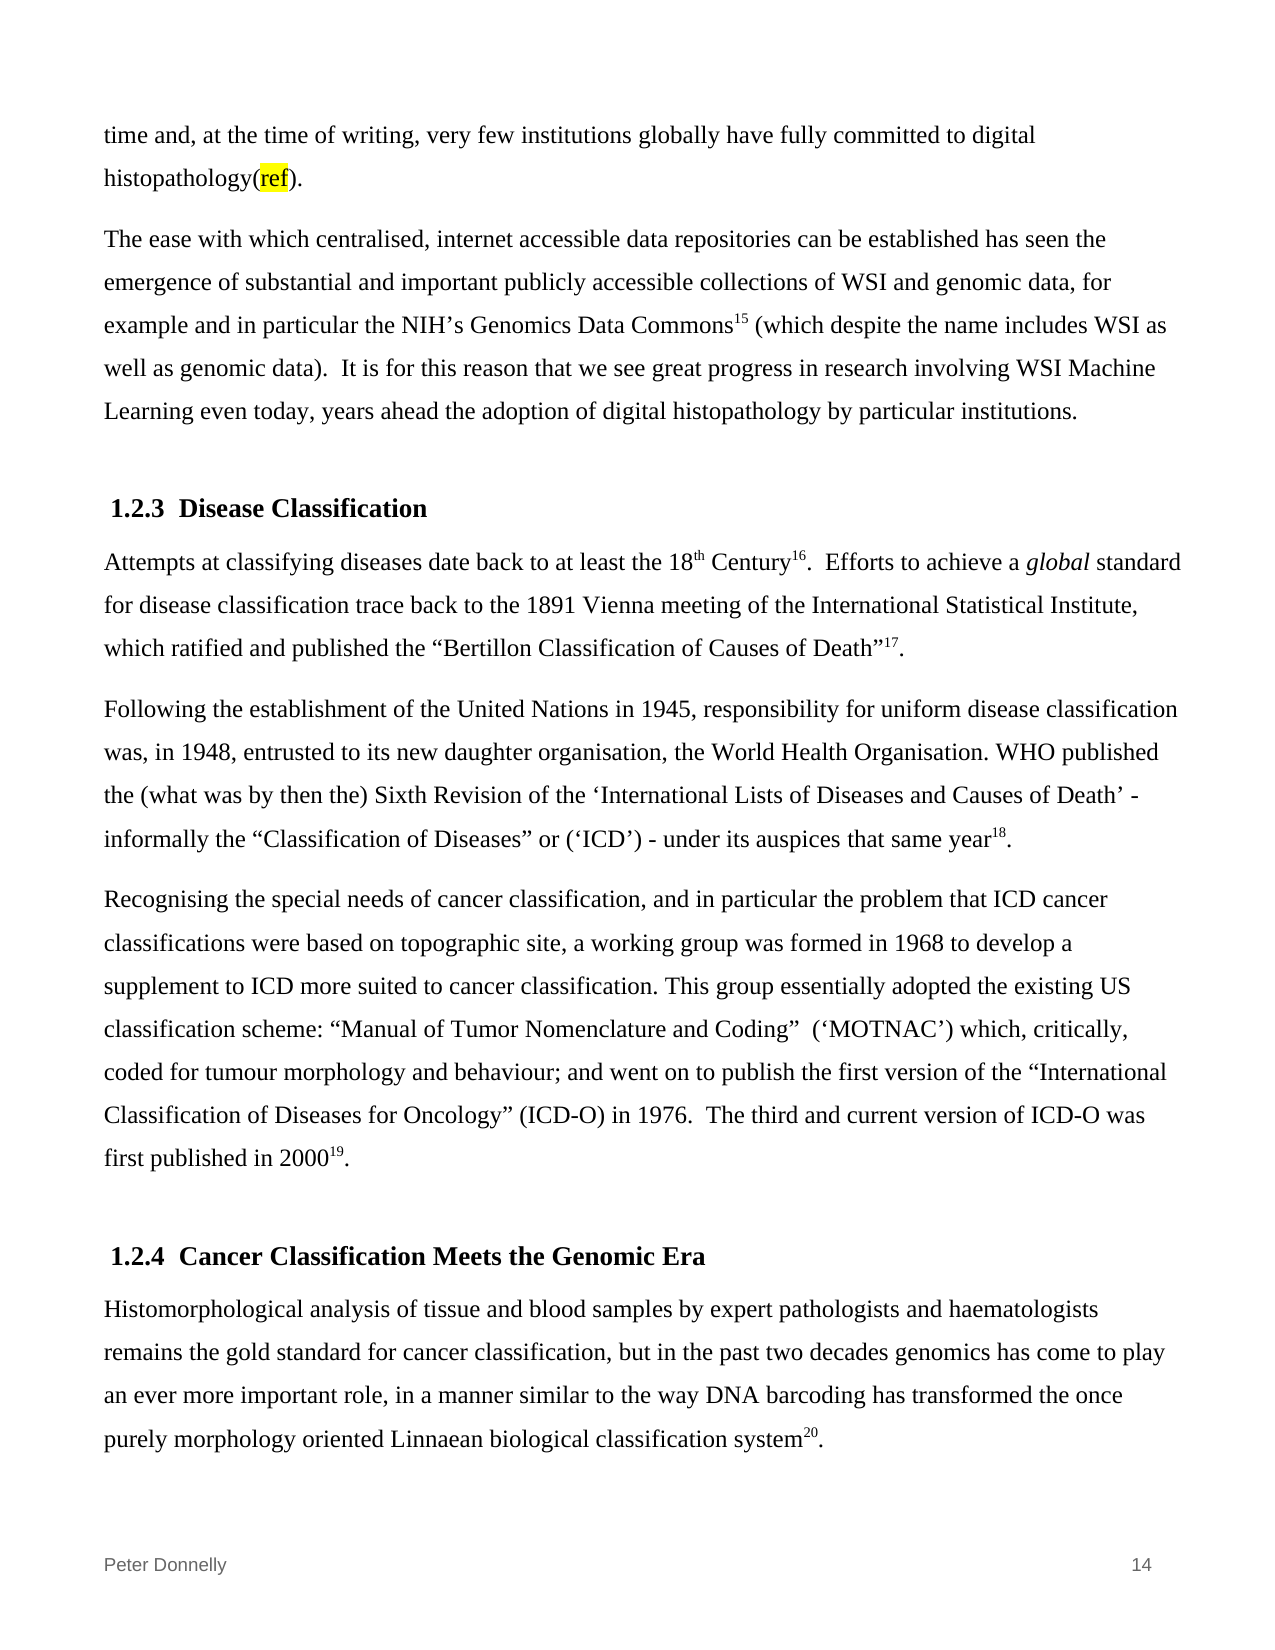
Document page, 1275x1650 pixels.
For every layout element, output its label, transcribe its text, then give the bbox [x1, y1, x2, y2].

text Histomorphological analysis of tissue and blood samples by expert pathologists and haematologists remains the gold standard for cancer classification, but in the past two decades genomics has come to play an ever more important role, in a manner similar to the way DNA barcoding has transformed the once purely morphology oriented Linnaean biological classification system. [103, 1294, 1181, 1452]
text The ease with which centralised, internet accessible data repositories can be established has seen the emergence of substantial and important publicly accessible collections of WSI and genomic data, for example and in particular the NIH’s Genomics Data Commons (which despite the name includes WSI as well as genomic data). It is for this reason that we see great progress in research involving WSI Machine Learning even today, years ahead the adoption of digital histopathology by particular institutions. [103, 224, 1181, 425]
text Following the establishment of the United Nations in 1945, responsibility for uniform disease classification was, in 1948, entrusted to its new daughter organisation, the World Health Organisation. WHO published the (what was by then the) Sixth Revision of the ‘International Lists of Diseases and Causes of Death’ - informally the “Classification of Diseases” or (‘ICD’) - under its auspices that same year. [103, 694, 1181, 852]
text time and, at the time of writing, very few institutions globally have fully committed to digital histopathology(ref). [103, 120, 1181, 192]
text Recognising the special needs of cancer classification, and in particular the problem that ICD cancer classifications were based on topographic site, a working group was formed in 1968 to develop a supplement to ICD more suited to cancer classification. This group essentially adopted the existing US classification scheme: “Manual of Tumor Nomenclature and Coding” (‘MOTNAC’) which, critically, coded for tumour morphology and behaviour; and went on to publish the first version of the “International Classification of Diseases for Oncology” (ICD-O) in 1976. The third and current version of ICD-O was first published in 2000. [103, 884, 1181, 1172]
subtitle Cancer Classification Meets the Genomic Era [103, 1239, 1181, 1271]
subtitle Disease Classification [103, 492, 1181, 524]
text Attempts at classifying diseases date back to at least the 18th Century. Efforts to achieve a global standard for disease classification trace back to the 1891 Vienna meeting of the International Statistical Institute, which ratified and published the “Bertillon Classification of Causes of Death”. [103, 547, 1181, 662]
